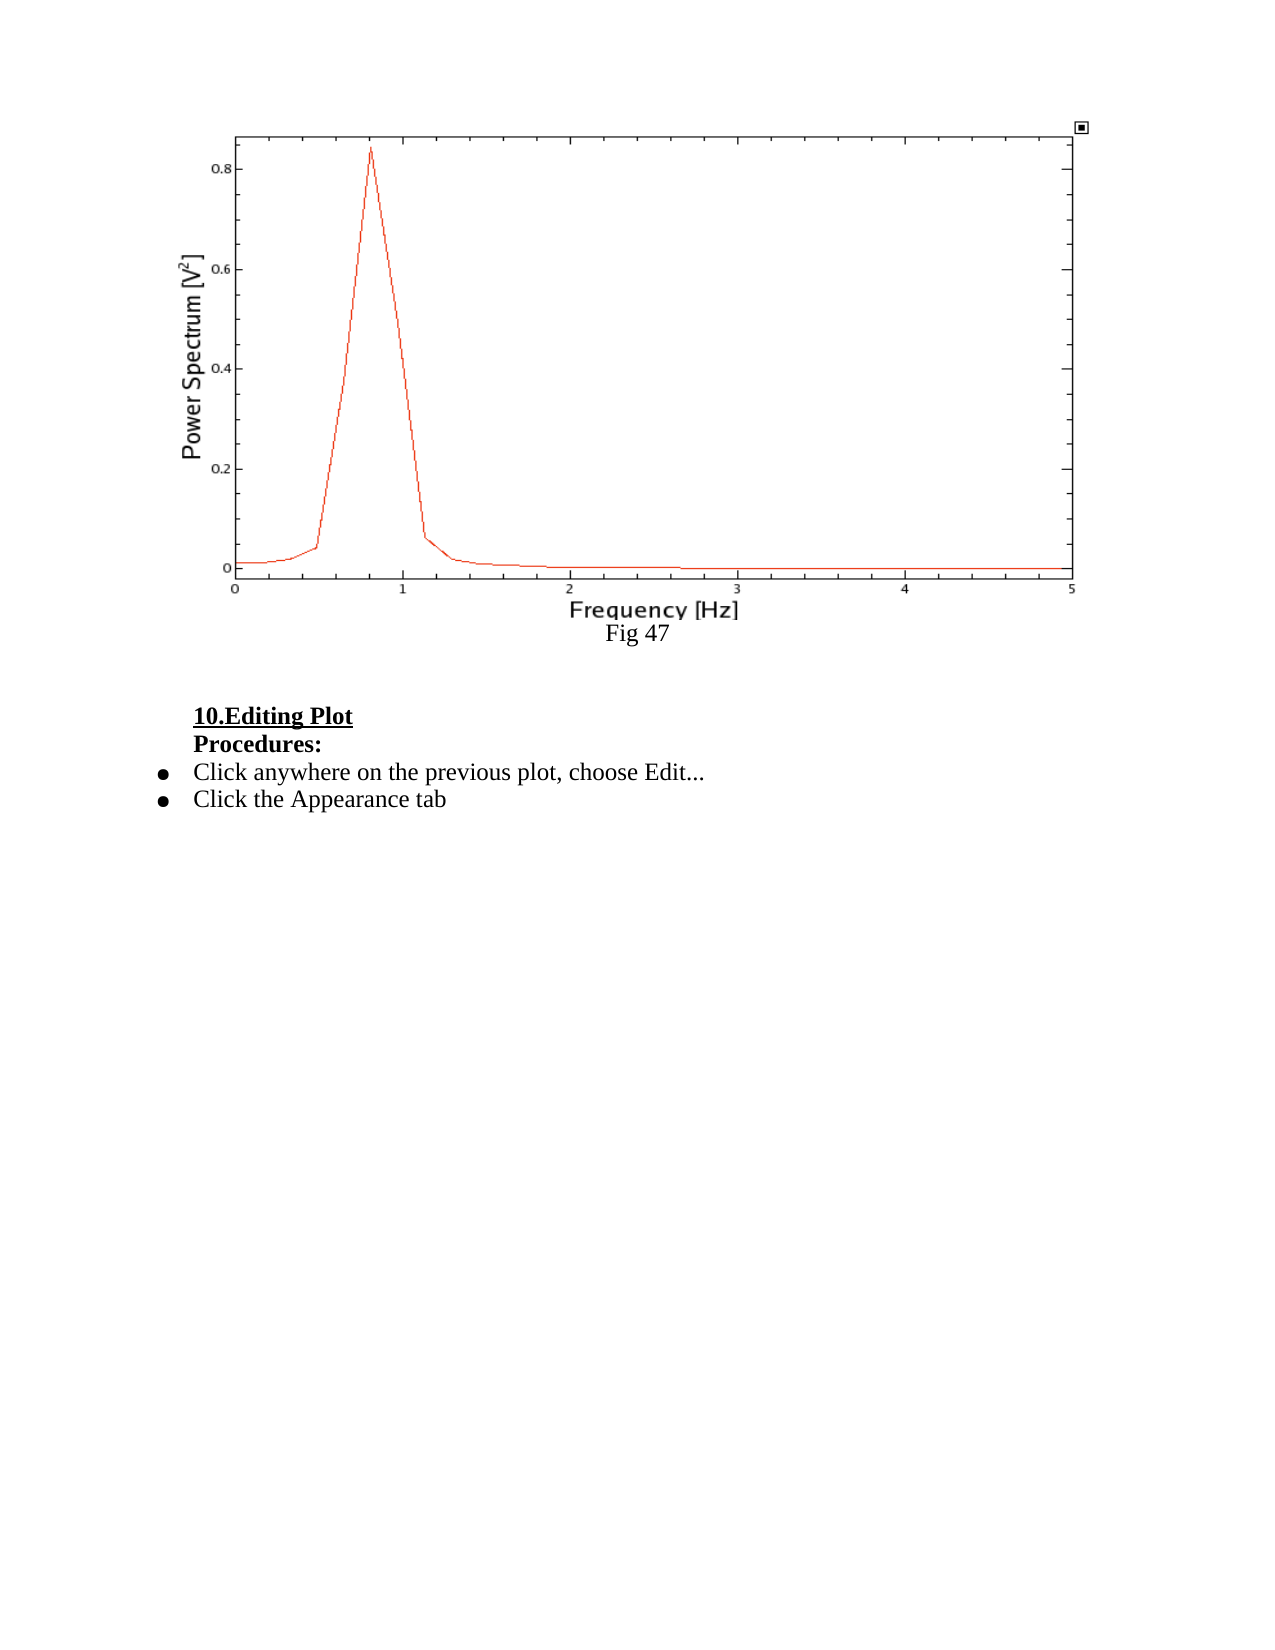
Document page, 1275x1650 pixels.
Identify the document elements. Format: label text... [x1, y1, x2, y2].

list 10.Editing Plot [156, 702, 1157, 730]
picture [172, 118, 1103, 620]
text Fig 47 [118, 118, 1157, 647]
list Click anywhere on the previous plot, choose Edit... [156, 758, 1157, 785]
list Click the Appearance tab [156, 785, 1157, 813]
list Procedures: [156, 730, 1157, 758]
